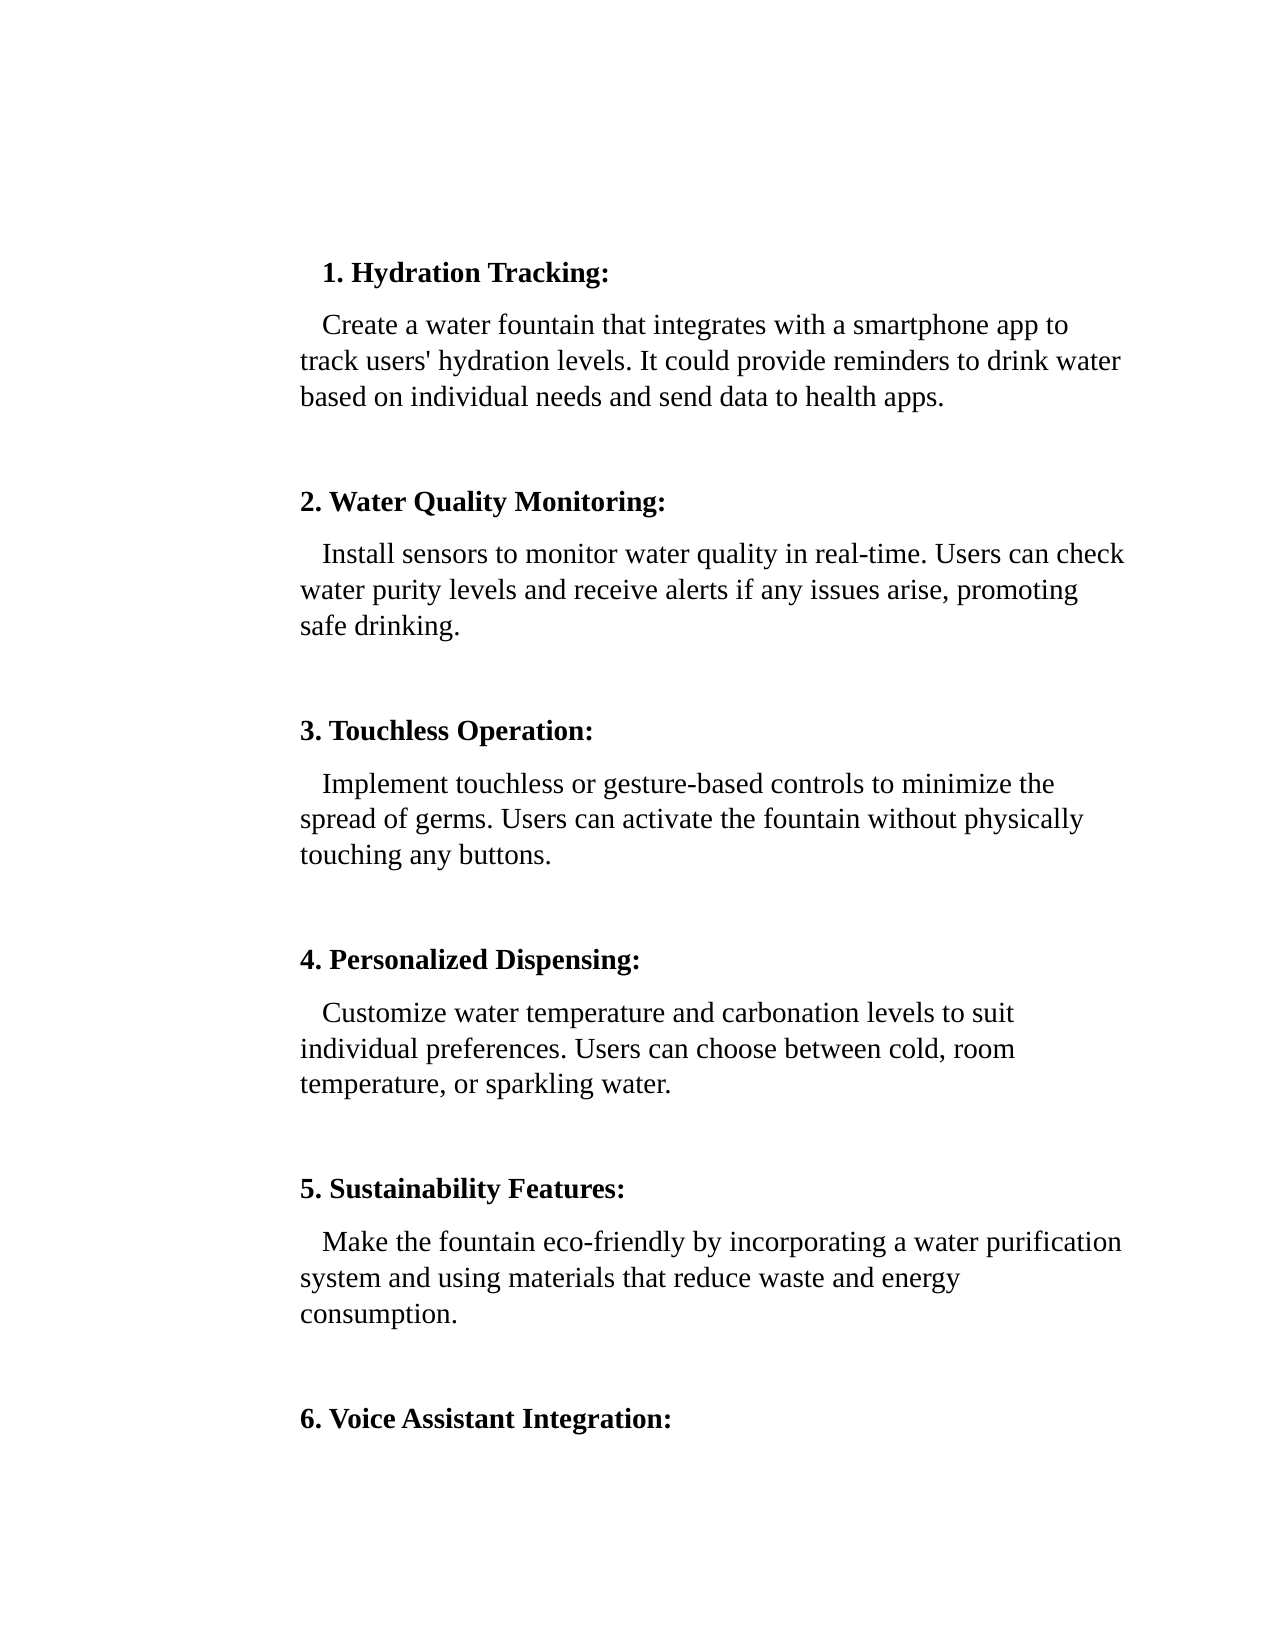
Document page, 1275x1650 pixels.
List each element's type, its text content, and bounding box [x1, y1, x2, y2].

text Install sensors to monitor water quality in real-time. Users can check water purity levels and receive alerts if any issues arise, promoting safe drinking. [300, 537, 1125, 642]
text 5. Sustainability Features: [300, 1172, 1125, 1205]
text Create a water fountain that integrates with a smartphone app to track users' hydration levels. It could provide reminders to drink water based on individual needs and send data to health apps. [300, 307, 1125, 413]
text 4. Personalized Dispensing: [300, 942, 1125, 976]
text Implement touchless or gesture-based controls to minimize the spread of germs. Users can activate the fountain without physically touching any buttons. [300, 766, 1125, 871]
text 6. Voice Assistant Integration: [300, 1401, 1125, 1434]
text 3. Touchless Operation: [300, 713, 1125, 747]
text Make the fountain eco-friendly by incorporating a water purification system and using materials that reduce waste and energy consumption. [300, 1224, 1125, 1329]
text 1. Hydration Tracking: [300, 255, 1125, 288]
text 2. Water Quality Monitoring: [300, 484, 1125, 518]
text Customize water temperature and carbonation levels to suit individual preferences. Users can choose between cold, room temperature, or sparkling water. [300, 995, 1125, 1100]
